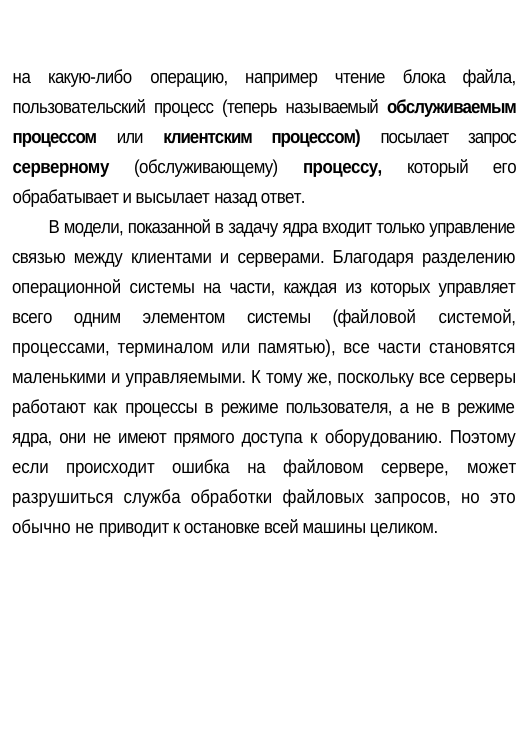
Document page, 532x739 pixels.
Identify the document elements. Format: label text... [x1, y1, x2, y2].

text на какую-либо операцию, например чтение блока файла, пользовательский процесс (теперь назы­ваемый обслуживаемым процессом или клиентским процессом) посылает запрос серверному (обслуживающему) процессу, который его обрабатывает и высылает назад ответ. [12, 59, 517, 209]
text В модели, показанной в задачу ядра входит только управление свя­зью между клиентами и серверами. Благодаря разделению операционной систе­мы на части, каждая из которых управляет всего одним элементом системы (фай­ловой системой, процессами, терминалом или памятью), все части становятся маленькими и управляемыми. К тому же, поскольку все серверы работают как процессы в режиме пользователя, а не в режиме ядра, они не имеют прямого дос­тупа к оборудованию. Поэтому если происходит ошибка на файловом сервере, может разрушиться служба обработки файловых запросов, но это обычно не приводит к остановке всей машины целиком. [12, 210, 516, 540]
